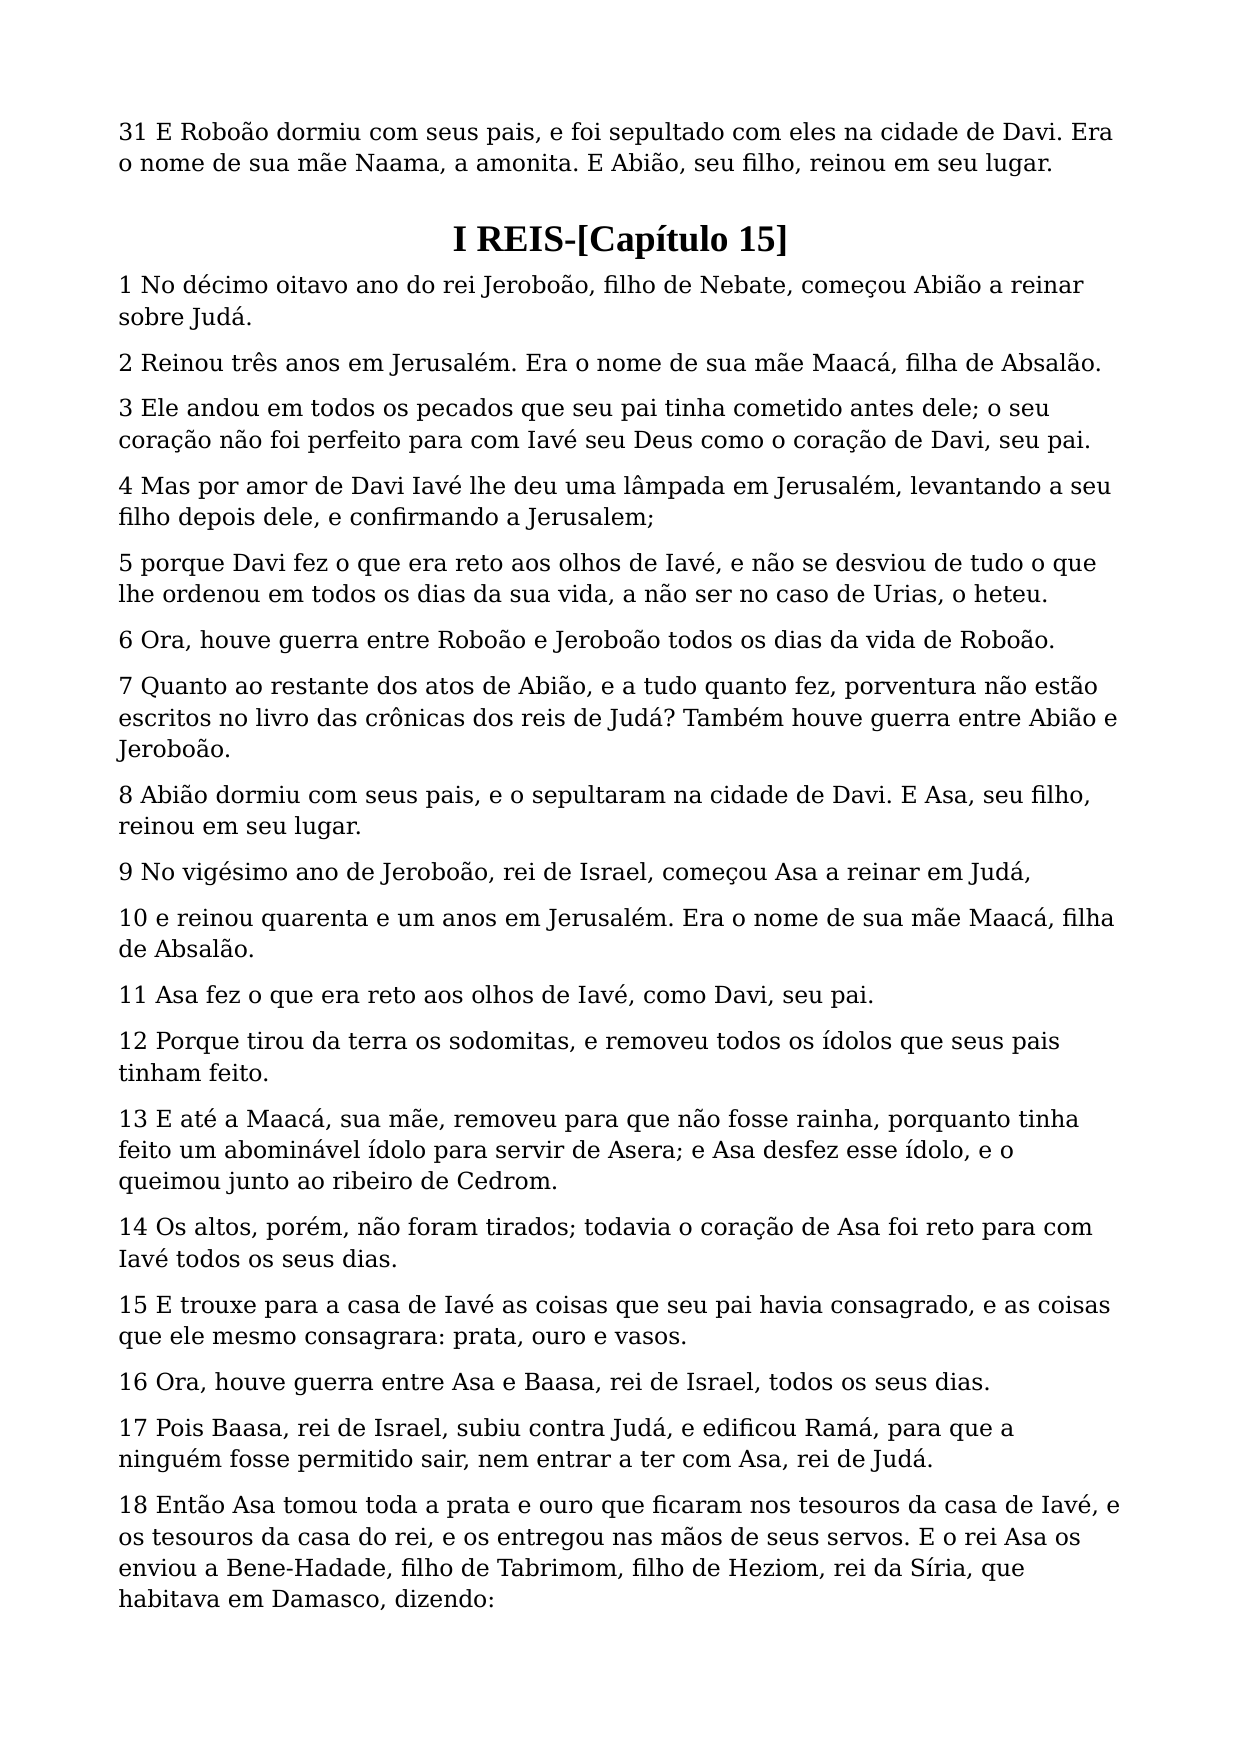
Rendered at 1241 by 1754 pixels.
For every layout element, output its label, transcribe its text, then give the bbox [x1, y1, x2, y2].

text 31 E Roboão dormiu com seus pais, e foi sepultado com eles na cidade de Davi. Era o nome de sua mãe Naama, a amonita. E Abião, seu filho, reinou em seu lugar. [118, 118, 1122, 177]
text 12 Porque tirou da terra os sodomitas, e removeu todos os ídolos que seus pais tinham feito. [118, 1028, 1122, 1087]
text 9 No vigésimo ano de Jeroboão, rei de Israel, começou Asa a reinar em Judá, [118, 859, 1122, 886]
text 18 Então Asa tomou toda a prata e ouro que ficaram nos tesouros da casa de Iavé, e os tesouros da casa do rei, e os entregou nas mãos de seus servos. E o rei Asa os enviou a Bene-Hadade, filho de Tabrimom, filho de Heziom, rei da Síria, que habitava em Damasco, dizendo: [118, 1492, 1122, 1613]
text 6 Ora, houve guerra entre Roboão e Jeroboão todos os dias da vida de Roboão. [118, 627, 1122, 654]
text 13 E até a Maacá, sua mãe, removeu para que não fosse rainha, porquanto tinha feito um abominável ídolo para servir de Asera; e Asa desfez esse ídolo, e o queimou junto ao ribeiro de Cedrom. [118, 1105, 1122, 1195]
text 17 Pois Baasa, rei de Israel, subiu contra Judá, e edificou Ramá, para que a ninguém fosse permitido sair, nem entrar a ter com Asa, rei de Judá. [118, 1414, 1122, 1473]
text 3 Ele andou em todos os pecados que seu pai tinha cometido antes dele; o seu coração não foi perfeito para com Iavé seu Deus como o coração de Davi, seu pai. [118, 395, 1122, 454]
text 10 e reinou quarenta e um anos em Jerusalém. Era o nome de sua mãe Maacá, filha de Absalão. [118, 905, 1122, 963]
text 16 Ora, houve guerra entre Asa e Baasa, rei de Israel, todos os seus dias. [118, 1368, 1122, 1396]
text 5 porque Davi fez o que era reto aos olhos de Iavé, e não se desviou de tudo o que lhe ordenou em todos os dias da sua vida, a não ser no caso de Urias, o heteu. [118, 550, 1122, 608]
text 8 Abião dormiu com seus pais, e o sepultaram na cidade de Davi. E Asa, seu filho, reinou em seu lugar. [118, 782, 1122, 840]
text 7 Quanto ao restante dos atos de Abião, e a tudo quanto fez, porventura não estão escritos no livro das crônicas dos reis de Judá? Também houve guerra entre Abião e Jeroboão. [118, 673, 1122, 763]
text 11 Asa fez o que era reto aos olhos de Iavé, como Davi, seu pai. [118, 982, 1122, 1009]
text 1 No décimo oitavo ano do rei Jeroboão, filho de Nebate, começou Abião a reinar sobre Judá. [118, 272, 1122, 331]
text 15 E trouxe para a casa de Iavé as coisas que seu pai havia consagrado, e as coisas que ele mesmo consagrara: prata, ouro e vasos. [118, 1291, 1122, 1350]
subtitle I REIS-[Capítulo 15] [118, 216, 1122, 259]
text 2 Reinou três anos em Jerusalém. Era o nome de sua mãe Maacá, filha de Absalão. [118, 349, 1122, 376]
text 14 Os altos, porém, não foram tirados; todavia o coração de Asa foi reto para com Iavé todos os seus dias. [118, 1214, 1122, 1273]
text 4 Mas por amor de Davi Iavé lhe deu uma lâmpada em Jerusalém, levantando a seu filho depois dele, e confirmando a Jerusalem; [118, 472, 1122, 531]
